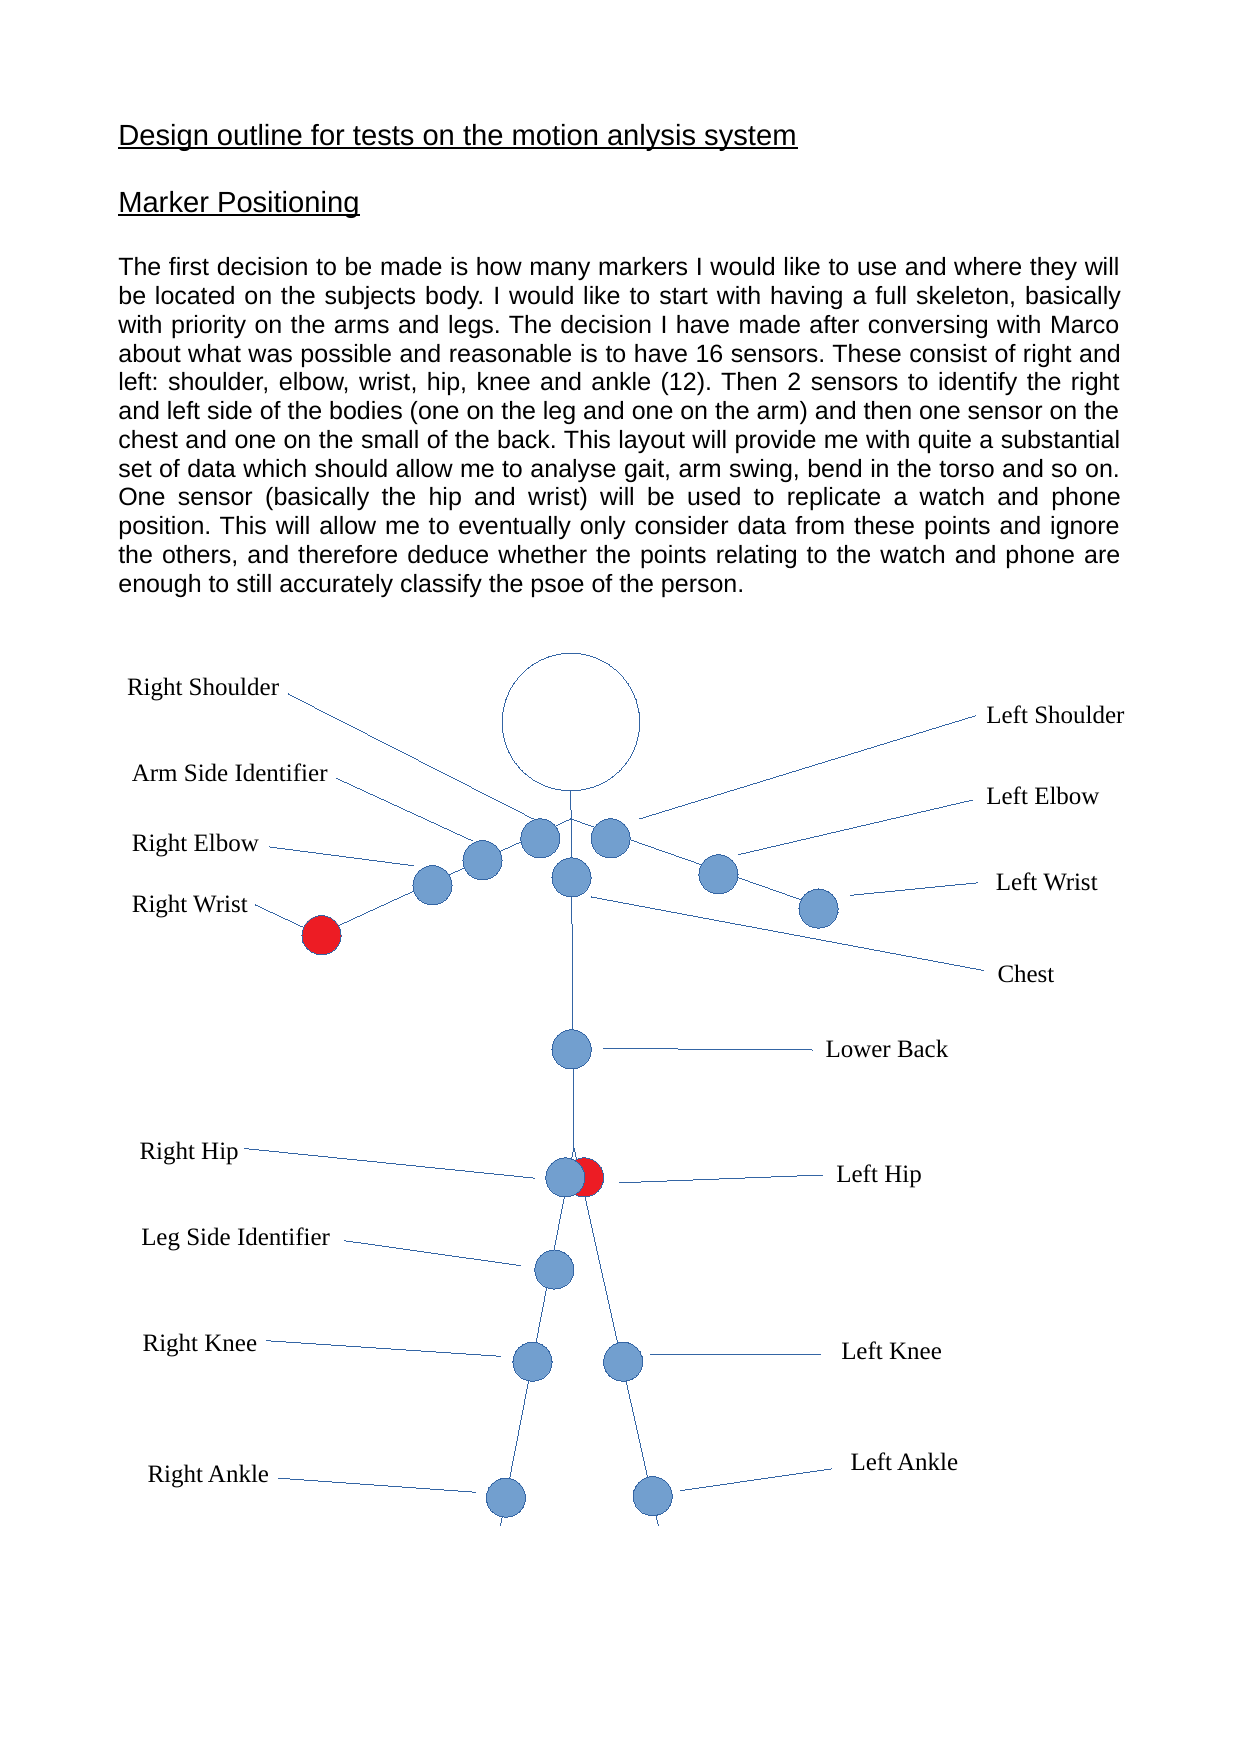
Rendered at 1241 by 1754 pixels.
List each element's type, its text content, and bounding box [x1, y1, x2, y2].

text Marker Positioning [118, 185, 1122, 219]
text The first decision to be made is how many markers I would like to use and where they will be located on the subjects body. I would like to start with having a full skeleton, basically with priority on the arms and legs. The decision I have made after conversing with Marco about what was possible and reasonable is to have 16 sensors. These consist of right and left: shoulder, elbow, wrist, hip, knee and ankle (12). Then 2 sensors to identify the right and left side of the bodies (one on the leg and one on the arm) and then one sensor on the chest and one on the small of the back. This layout will provide me with quite a substantial set of data which should allow me to analyse gait, arm swing, bend in the torso and so on. One sensor (basically the hip and wrist) will be used to replicate a watch and phone position. This will allow me to eventually only consider data from these points and ignore the others, and therefore deduce whether the points relating to the watch and phone are enough to still accurately classify the psoe of the person. [118, 252, 1122, 597]
text Design outline for tests on the motion anlysis system [118, 118, 1122, 152]
